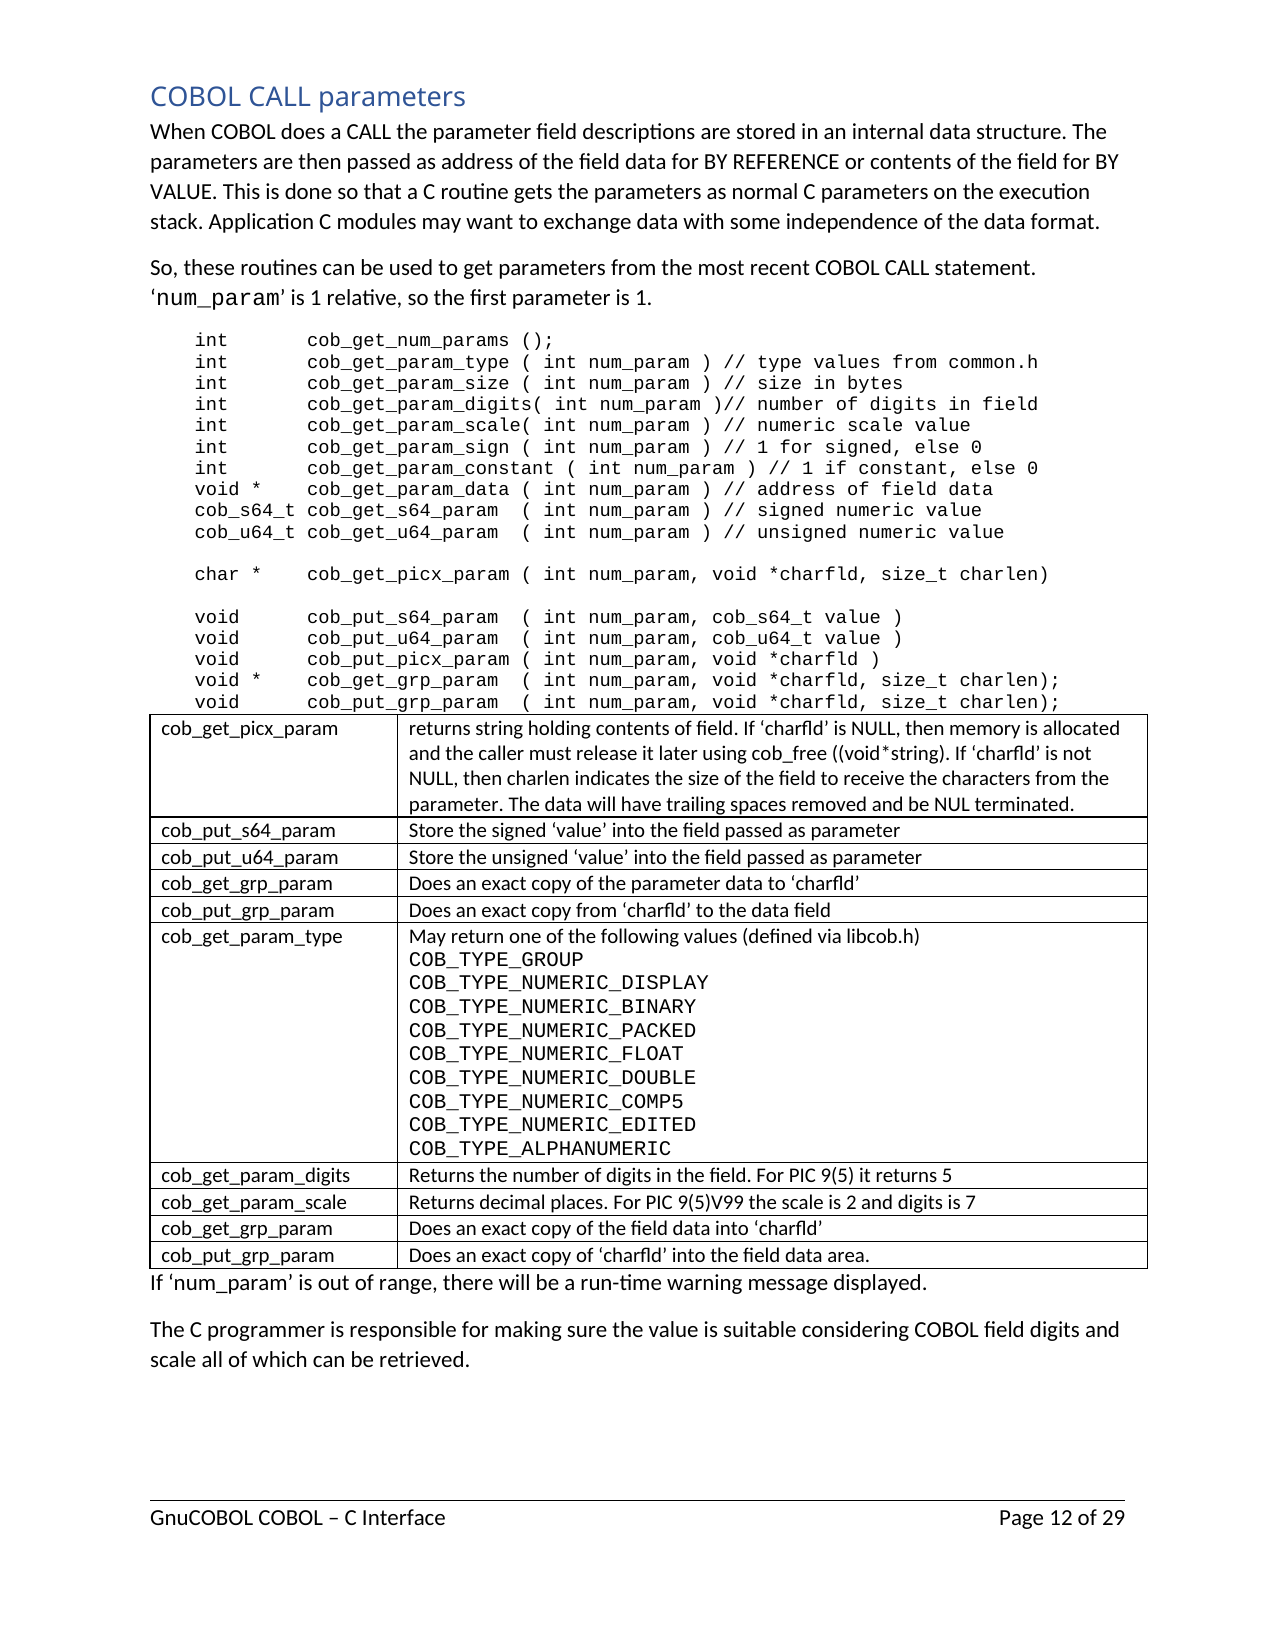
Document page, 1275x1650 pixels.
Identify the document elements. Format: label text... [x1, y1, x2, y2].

text char * cob_get_picx_param ( int num_param, void *charfld, size_t charlen) [194, 565, 1125, 586]
table_cell May return one of the following values (defined via libcob.h) COB_TYPE_GROUP COB_TYPE_NUMERIC_DISPLAY COB_TYPE_NUMERIC_BINARY COB_TYPE_NUMERIC_PACKED COB_TYPE_NUMERIC_FLOAT COB_TYPE_NUMERIC_DOUBLE COB_TYPE_NUMERIC_COMP5 COB_TYPE_NUMERIC_EDITED COB_TYPE_ALPHANUMERIC [398, 923, 1147, 1162]
text int cob_get_num_params (); [194, 331, 1125, 352]
text void * cob_get_param_data ( int num_param ) // address of field data [194, 480, 1125, 501]
text When COBOL does a CALL the parameter field descriptions are stored in an internal data structure. The parameters are then passed as address of the field data for BY REFERENCE or contents of the field for BY VALUE. This is done so that a C routine gets the parameters as normal C parameters on the execution stack. Application C modules may want to exchange data with some independence of the data format. [150, 117, 1125, 235]
table_cell Returns decimal places. For PIC 9(5)V99 the scale is 2 and digits is 7 [398, 1189, 1147, 1214]
text int cob_get_param_sign ( int num_param ) // 1 for signed, else 0 [194, 437, 1125, 459]
text void * cob_get_grp_param ( int num_param, void *charfld, size_t charlen); [194, 671, 1125, 692]
table_cell cob_put_grp_param [151, 1242, 397, 1267]
text void cob_put_picx_param ( int num_param, void *charfld ) [194, 650, 1125, 671]
table_cell Store the signed ‘value’ into the field passed as parameter [398, 818, 1147, 843]
table_header returns string holding contents of field. If ‘charfld’ is NULL, then memory is allocated and the caller must release it later using cob_free ((void*string). If ‘charfld’ is not NULL, then charlen indicates the size of the field to receive the characters from the parameter. The data will have trailing spaces removed and be NUL terminated. [398, 715, 1147, 816]
text If ‘num_param’ is out of range, there will be a run-time warning message displayed. [150, 1269, 1125, 1296]
text void cob_put_s64_param ( int num_param, cob_s64_t value ) [194, 607, 1125, 629]
table_cell cob_put_s64_param [151, 818, 397, 843]
table_cell Store the unsigned ‘value’ into the field passed as parameter [398, 844, 1147, 869]
table_header cob_get_picx_param [151, 715, 397, 816]
table_cell cob_get_param_type [151, 923, 397, 1162]
table_cell Does an exact copy of the field data into ‘charfld’ [398, 1216, 1147, 1241]
text int cob_get_param_digits( int num_param )// number of digits in field [194, 395, 1125, 416]
text void cob_put_grp_param ( int num_param, void *charfld, size_t charlen); [194, 692, 1125, 714]
table_cell cob_get_param_scale [151, 1189, 397, 1214]
table_cell cob_get_param_digits [151, 1163, 397, 1188]
text int cob_get_param_scale( int num_param ) // numeric scale value [194, 416, 1125, 437]
table_cell cob_put_grp_param [151, 897, 397, 922]
table_cell cob_get_grp_param [151, 1216, 397, 1241]
text int cob_get_param_size ( int num_param ) // size in bytes [194, 374, 1125, 395]
text int cob_get_param_constant ( int num_param ) // 1 if constant, else 0 [194, 459, 1125, 480]
text cob_u64_t cob_get_u64_param ( int num_param ) // unsigned numeric value [194, 522, 1125, 544]
table_cell Does an exact copy of ‘charfld’ into the field data area. [398, 1242, 1147, 1267]
table_cell Does an exact copy from ‘charfld’ to the data field [398, 897, 1147, 922]
text So, these routines can be used to get parameters from the most recent COBOL CALL statement. ‘num_param’ is 1 relative, so the first parameter is 1. [150, 253, 1125, 313]
text The C programmer is responsible for making sure the value is suitable considering COBOL field digits and scale all of which can be retrieved. [150, 1315, 1125, 1373]
table_cell Does an exact copy of the parameter data to ‘charfld’ [398, 870, 1147, 896]
table_cell Returns the number of digits in the field. For PIC 9(5) it returns 5 [398, 1163, 1147, 1188]
table_cell cob_get_grp_param [151, 870, 397, 896]
text int cob_get_param_type ( int num_param ) // type values from common.h [194, 352, 1125, 374]
text void cob_put_u64_param ( int num_param, cob_u64_t value ) [194, 629, 1125, 650]
table_cell cob_put_u64_param [151, 844, 397, 869]
text cob_s64_t cob_get_s64_param ( int num_param ) // signed numeric value [194, 501, 1125, 522]
subtitle COBOL CALL parameters [150, 78, 1125, 115]
